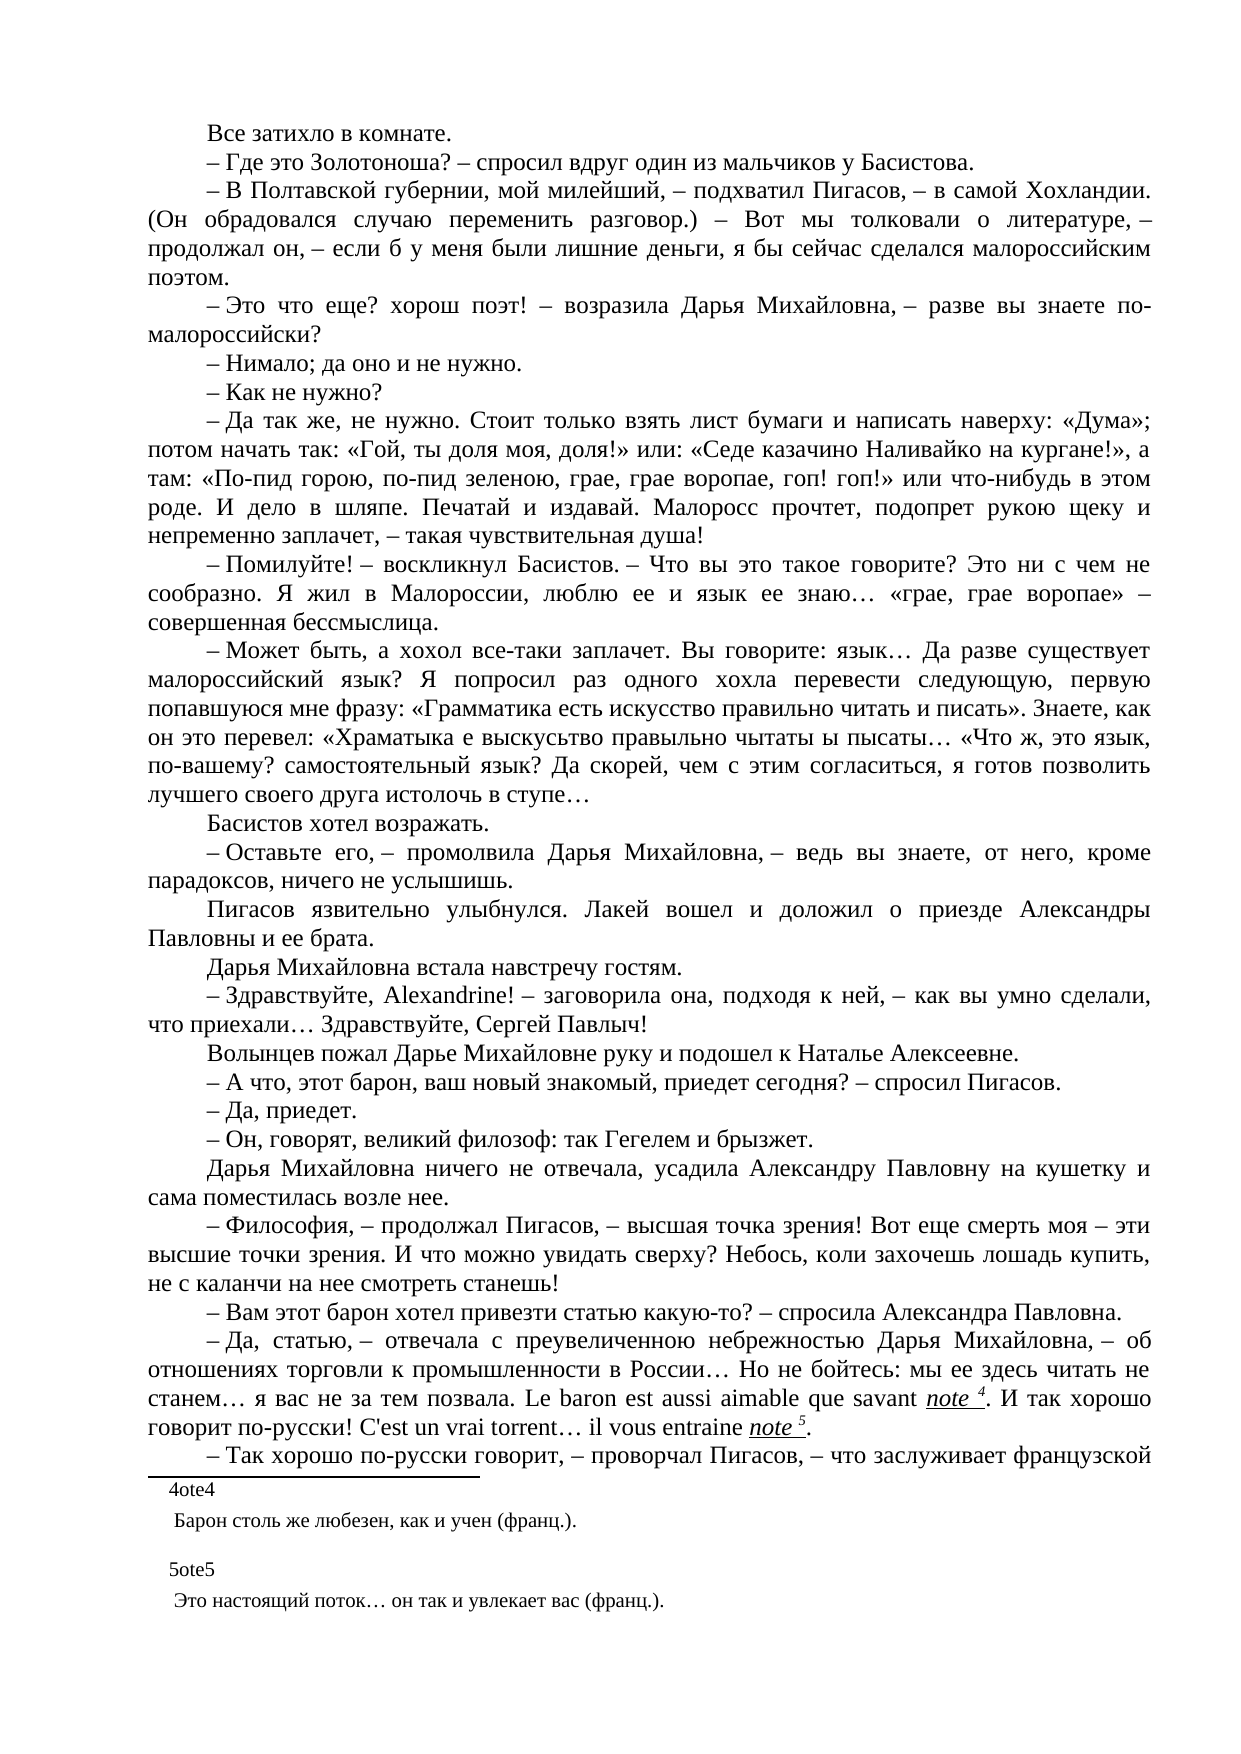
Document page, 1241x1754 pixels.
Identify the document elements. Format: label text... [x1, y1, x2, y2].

text Дарья Михайловна встала навстречу гостям. [148, 952, 1152, 981]
text – Да, приедет. [148, 1096, 1152, 1124]
text Это настоящий поток… он так и увлекает вас (франц.). [148, 1588, 1152, 1612]
text – Так хорошо по-русски говорит, – проворчал Пигасов, – что заслуживает французской [148, 1441, 1152, 1469]
text – Где это Золотоноша? – спросил вдруг один из мальчиков у Басистова. [148, 147, 1152, 176]
text – Да, статью, – отвечала с преувеличенною небрежностью Дарья Михайловна, – об отношениях торговли к промышленности в России… Но не бойтесь: мы ее здесь читать не станем… я вас не за тем позвала. Le baron est aussi aimable que savant note . И так хорошо говорит по-русски! C'est un vrai torrent… il vous entraine note . [148, 1326, 1152, 1441]
text – Как не нужно? [148, 377, 1152, 406]
text ote4 [148, 1477, 1152, 1508]
text – Это что еще? хорош поэт! – возразила Дарья Михайловна, – разве вы знаете по-малороссийски? [148, 291, 1152, 348]
text Дарья Михайловна ничего не отвечала, усадила Александру Павловну на кушетку и сама поместилась возле нее. [148, 1153, 1152, 1211]
text Барон столь же любезен, как и учен (франц.). [148, 1508, 1152, 1532]
text Пигасов язвительно улыбнулся. Лакей вошел и доложил о приезде Александры Павловны и ее брата. [148, 894, 1152, 952]
text – Философия, – продолжал Пигасов, – высшая точка зрения! Вот еще смерть моя – эти высшие точки зрения. И что можно увидать сверху? Небось, коли захочешь лошадь купить, не с каланчи на нее смотреть станешь! [148, 1211, 1152, 1297]
text Волынцев пожал Дарье Михайловне руку и подошел к Наталье Алексеевне. [148, 1038, 1152, 1067]
text – Он, говорят, великий филозоф: так Гегелем и брызжет. [148, 1124, 1152, 1153]
text Басистов хотел возражать. [148, 808, 1152, 837]
text ote5 [148, 1556, 1152, 1588]
text – Здравствуйте, Аlexandrine! – заговорила она, подходя к ней, – как вы умно сделали, что приехали… Здравствуйте, Сергей Павлыч! [148, 981, 1152, 1038]
text – Вам этот барон хотел привезти статью какую-то? – спросила Александра Павловна. [148, 1297, 1152, 1326]
text – А что, этот барон, ваш новый знакомый, приедет сегодня? – спросил Пигасов. [148, 1067, 1152, 1096]
text – В Полтавской губернии, мой милейший, – подхватил Пигасов, – в самой Хохландии. (Он обрадовался случаю переменить разговор.) – Вот мы толковали о литературе, – продолжал он, – если б у меня были лишние деньги, я бы сейчас сделался малороссийским поэтом. [148, 176, 1152, 291]
text – Да так же, не нужно. Стоит только взять лист бумаги и написать наверху: «Дума»; потом начать так: «Гой, ты доля моя, доля!» или: «Седе казачино Наливайко на кургане!», а там: «По-пид горою, по-пид зеленою, грае, грае воропае, гоп! гоп!» или что-нибудь в этом роде. И дело в шляпе. Печатай и издавай. Малоросс прочтет, подопрет рукою щеку и непременно заплачет, – такая чувствительная душа! [148, 406, 1152, 549]
text – Помилуйте! – воскликнул Басистов. – Что вы это такое говорите? Это ни с чем не сообразно. Я жил в Малороссии, люблю ее и язык ее знаю… «грае, грае воропае» – совершенная бессмыслица. [148, 549, 1152, 636]
text Все затихло в комнате. [148, 118, 1152, 147]
text – Нимало; да оно и не нужно. [148, 348, 1152, 377]
text – Оставьте его, – промолвила Дарья Михайловна, – ведь вы знаете, от него, кроме парадоксов, ничего не услышишь. [148, 837, 1152, 894]
text – Может быть, а хохол все-таки заплачет. Вы говорите: язык… Да разве существует малороссийский язык? Я попросил раз одного хохла перевести следующую, первую попавшуюся мне фразу: «Грамматика есть искусство правильно читать и писать». Знаете, как он это перевел: «Храматыка е выскусьтво правыльно чытаты ы пысаты… «Что ж, это язык, по-вашему? самостоятельный язык? Да скорей, чем с этим согласиться, я готов позволить лучшего своего друга истолочь в ступе… [148, 636, 1152, 808]
